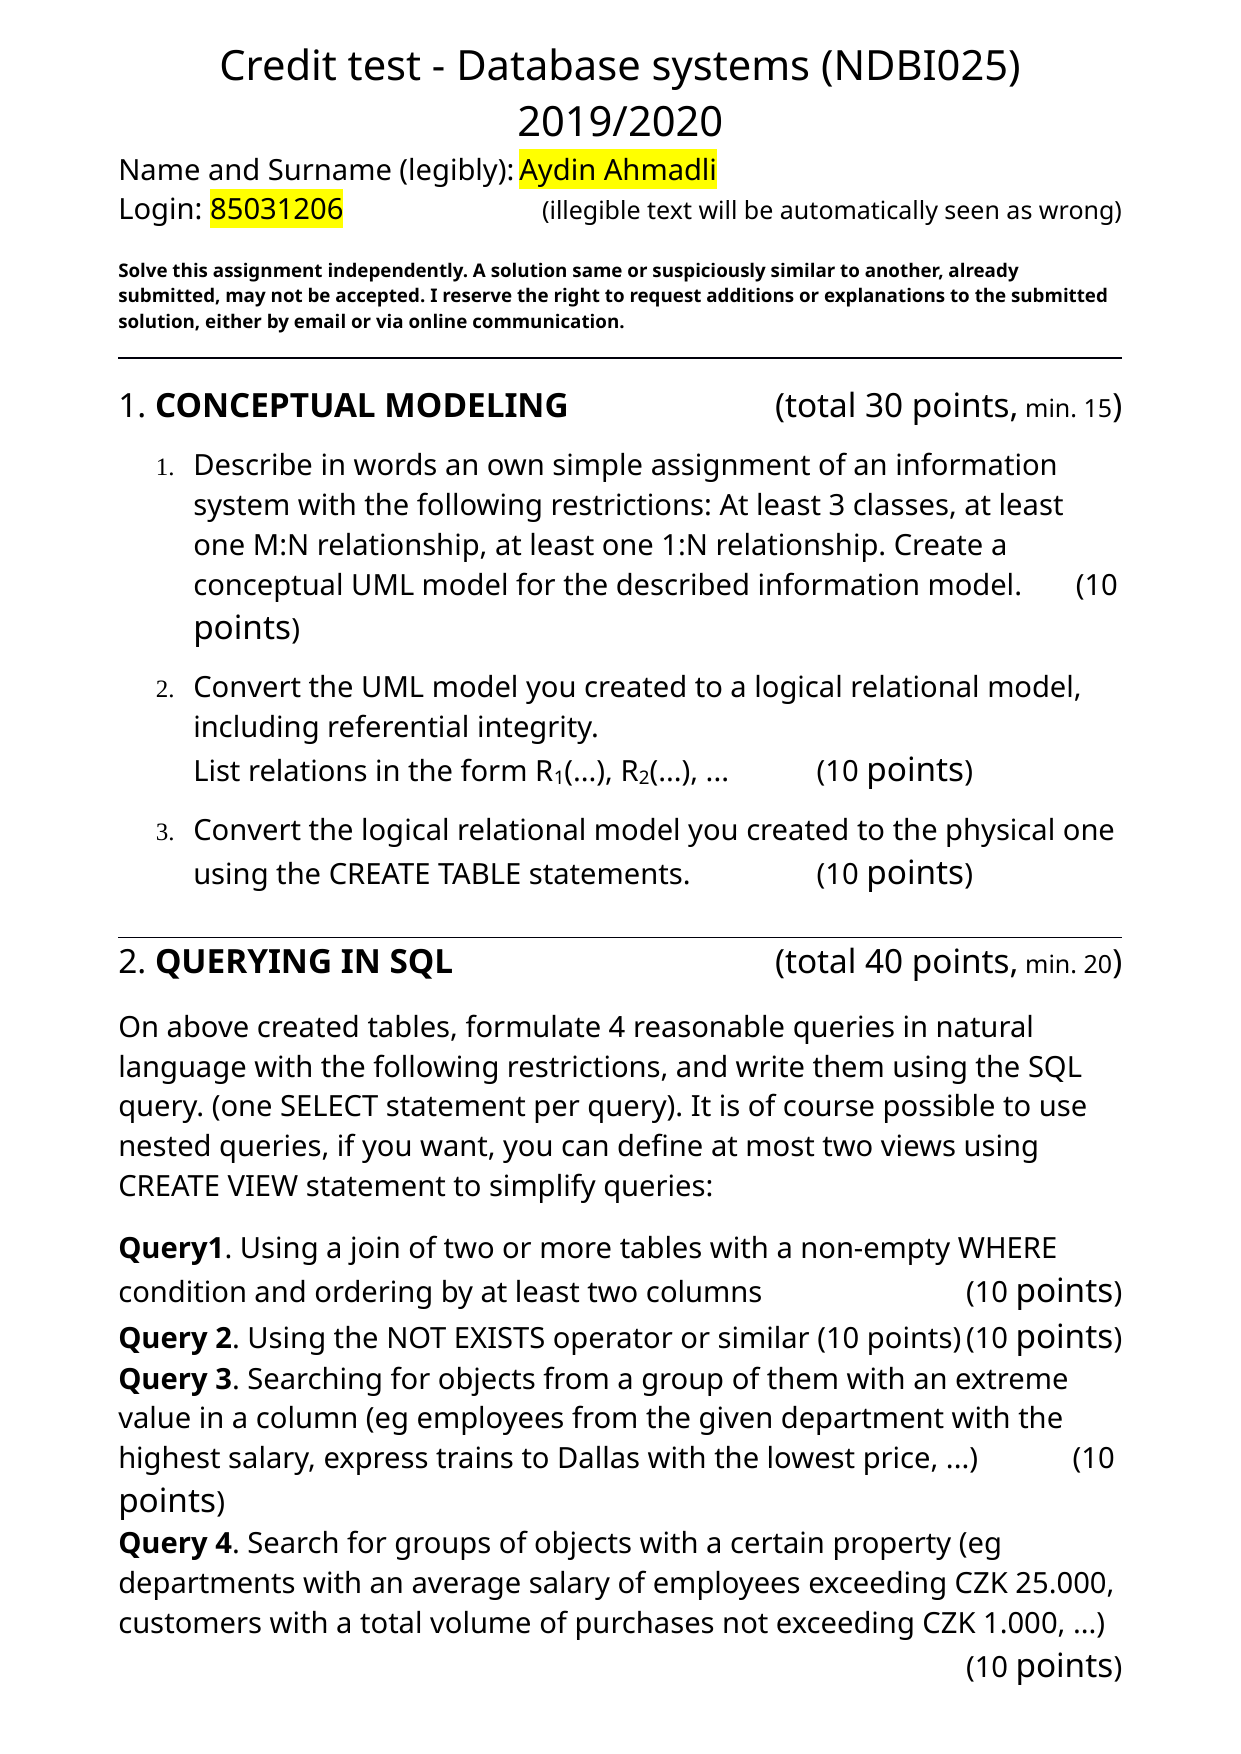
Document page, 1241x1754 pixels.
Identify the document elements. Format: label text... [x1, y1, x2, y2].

text Query 3. Searching for objects from a group of them with an extreme value in a column (eg employees from the given department with the highest salary, express trains to Dallas with the lowest price, ...) (10 points) [118, 1358, 1122, 1522]
text Name and Surname (legibly): Aydin Ahmadli [118, 149, 1122, 189]
text Query 4. Search for groups of objects with a certain property (eg departments with an average salary of employees exceeding CZK 25.000, customers with a total volume of purchases not exceeding CZK 1.000, ...) (10 points) [118, 1522, 1122, 1687]
text Query 2. Using the NOT EXISTS operator or similar (10 points) (10 points) [118, 1313, 1122, 1358]
text Login: 85031206 (illegible text will be automatically seen as wrong) [118, 189, 1122, 228]
text 1. CONCEPTUAL MODELING (total 30 points, min. 15) [118, 382, 1122, 427]
list Describe in words an own simple assignment of an information system with the following restrictions: At least 3 classes, at least one M:N relationship, at least one 1:N relationship. Create a conceptual UML model for the described information model. (10 points) [156, 445, 1122, 649]
text On above created tables, formulate 4 reasonable queries in natural language with the following restrictions, and write them using the SQL query. (one SELECT statement per query). It is of course possible to use nested queries, if you want, you can define at most two views using CREATE VIEW statement to simplify queries: [118, 1006, 1122, 1205]
text 2. QUERYING IN SQL (total 40 points, min. 20) [118, 938, 1122, 984]
text Solve this assignment independently. A solution same or suspiciously similar to another, already submitted, may not be accepted. I reserve the right to request additions or explanations to the submitted solution, either by email or via online communication. [118, 257, 1122, 334]
list Convert the UML model you created to a logical relational model, including referential integrity. List relations in the form R1(...), R2(...), ... (10 points) [156, 667, 1122, 791]
text Credit test - Database systems (NDBI025) 2019/2020 [118, 35, 1122, 149]
list Convert the logical relational model you created to the physical one using the CREATE TABLE statements. (10 points) [156, 809, 1122, 894]
text Query1. Using a join of two or more tables with a non-empty WHERE condition and ordering by at least two columns (10 points) [118, 1227, 1122, 1313]
